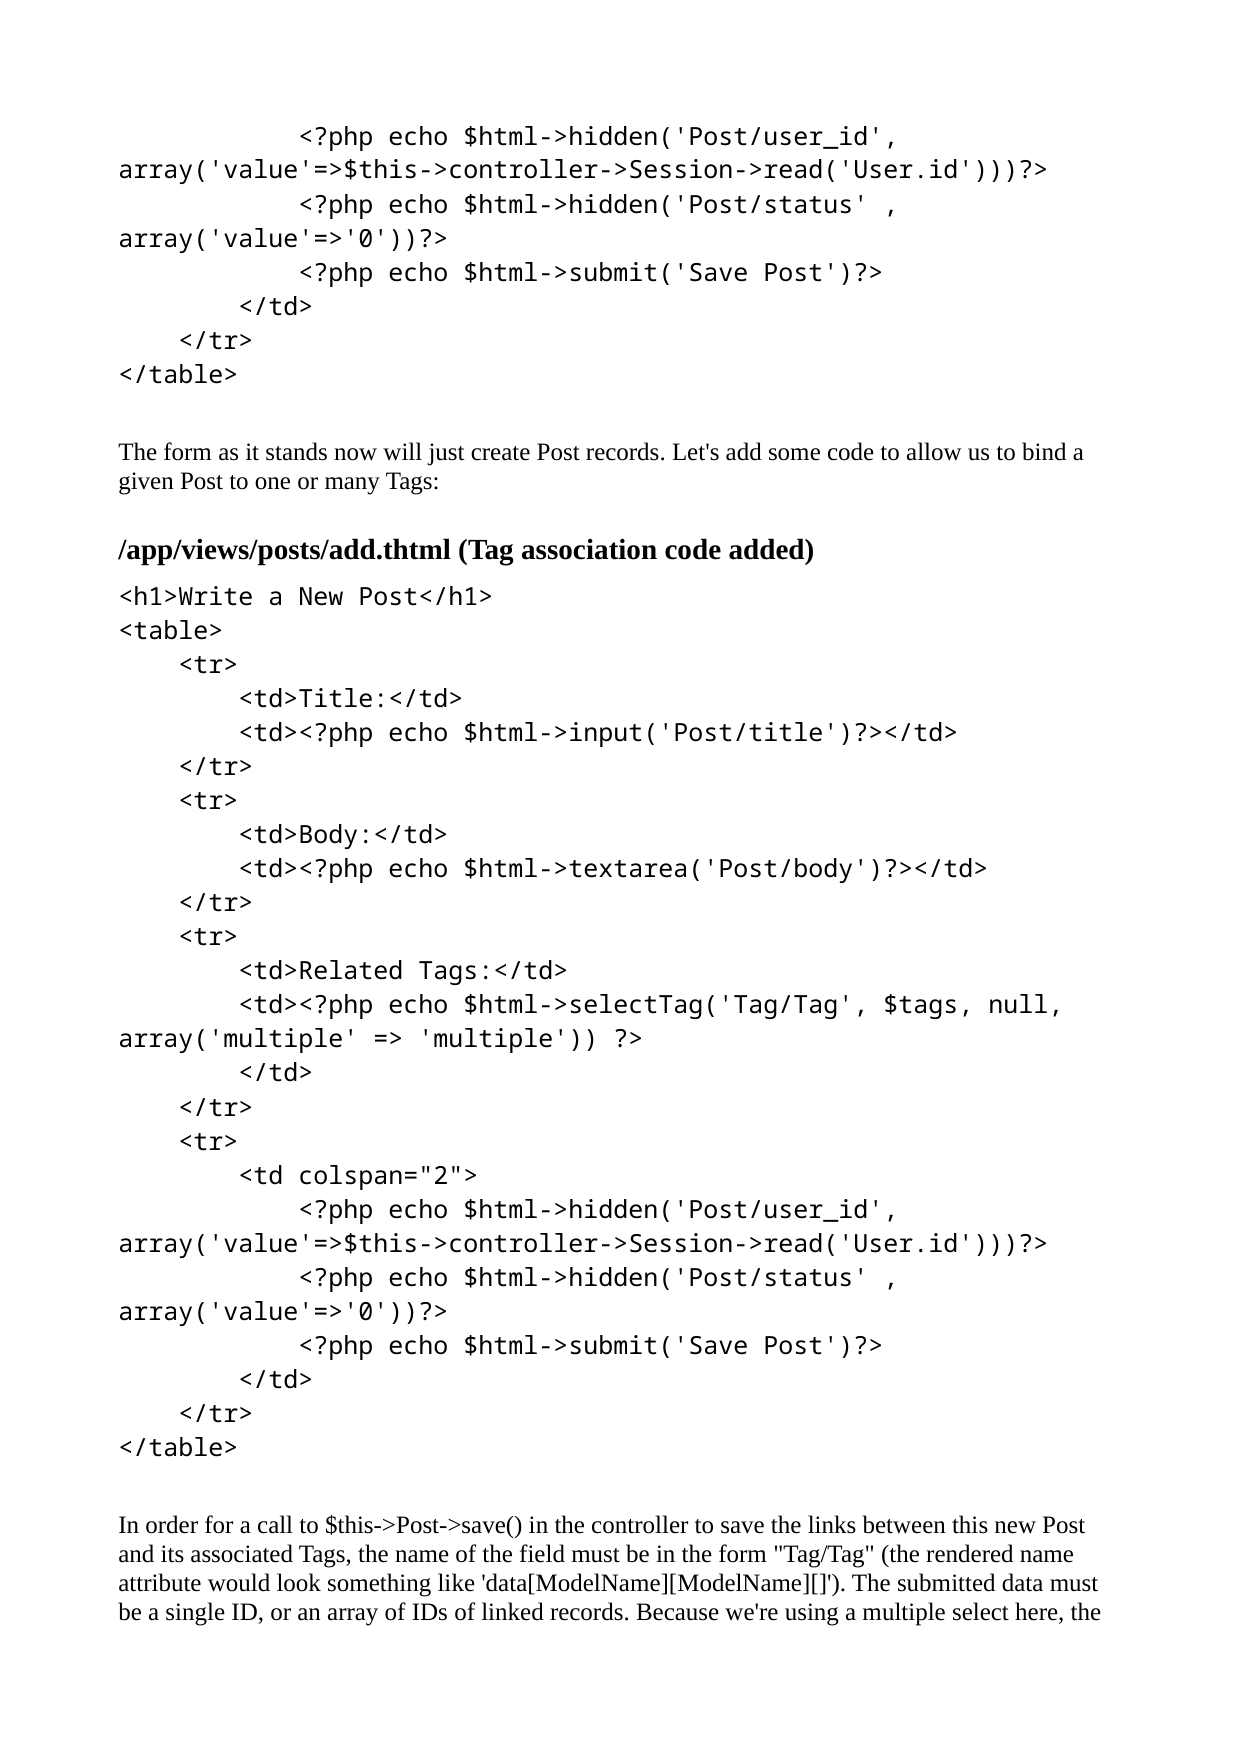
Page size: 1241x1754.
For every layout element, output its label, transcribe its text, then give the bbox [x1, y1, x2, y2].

text <h1>Write a New Post</h1> <table> <tr> <td>Title:</td> <td><?php echo $html->input('Post/title')?></td> </tr> <tr> <td>Body:</td> <td><?php echo $html->textarea('Post/body')?></td> </tr> <tr> <td>Related Tags:</td> <td><?php echo $html->selectTag('Tag/Tag', $tags, null, array('multiple' => 'multiple')) ?> </td> </tr> <tr> <td colspan="2"> <?php echo $html->hidden('Post/user_id', array('value'=>$this->controller->Session->read('User.id')))?> <?php echo $html->hidden('Post/status' , array('value'=>'0'))?> <?php echo $html->submit('Save Post')?> </td> </tr> </table> [118, 578, 1122, 1498]
subtitle /app/views/posts/add.thtml (Tag association code added) [118, 532, 1122, 566]
text <?php echo $html->hidden('Post/user_id', array('value'=>$this->controller->Session->read('User.id')))?> <?php echo $html->hidden('Post/status' , array('value'=>'0'))?> <?php echo $html->submit('Save Post')?> </td> </tr> </table> [118, 118, 1122, 425]
text In order for a call to $this->Post->save() in the controller to save the links between this new Post and its associated Tags, the name of the field must be in the form "Tag/Tag" (the rendered name attribute would look something like 'data[ModelName][ModelName][]'). The submitted data must be a single ID, or an array of IDs of linked records. Because we're using a multiple select here, the [118, 1510, 1122, 1625]
text The form as it stands now will just create Post records. Let's add some code to allow us to bind a given Post to one or many Tags: [118, 437, 1122, 495]
